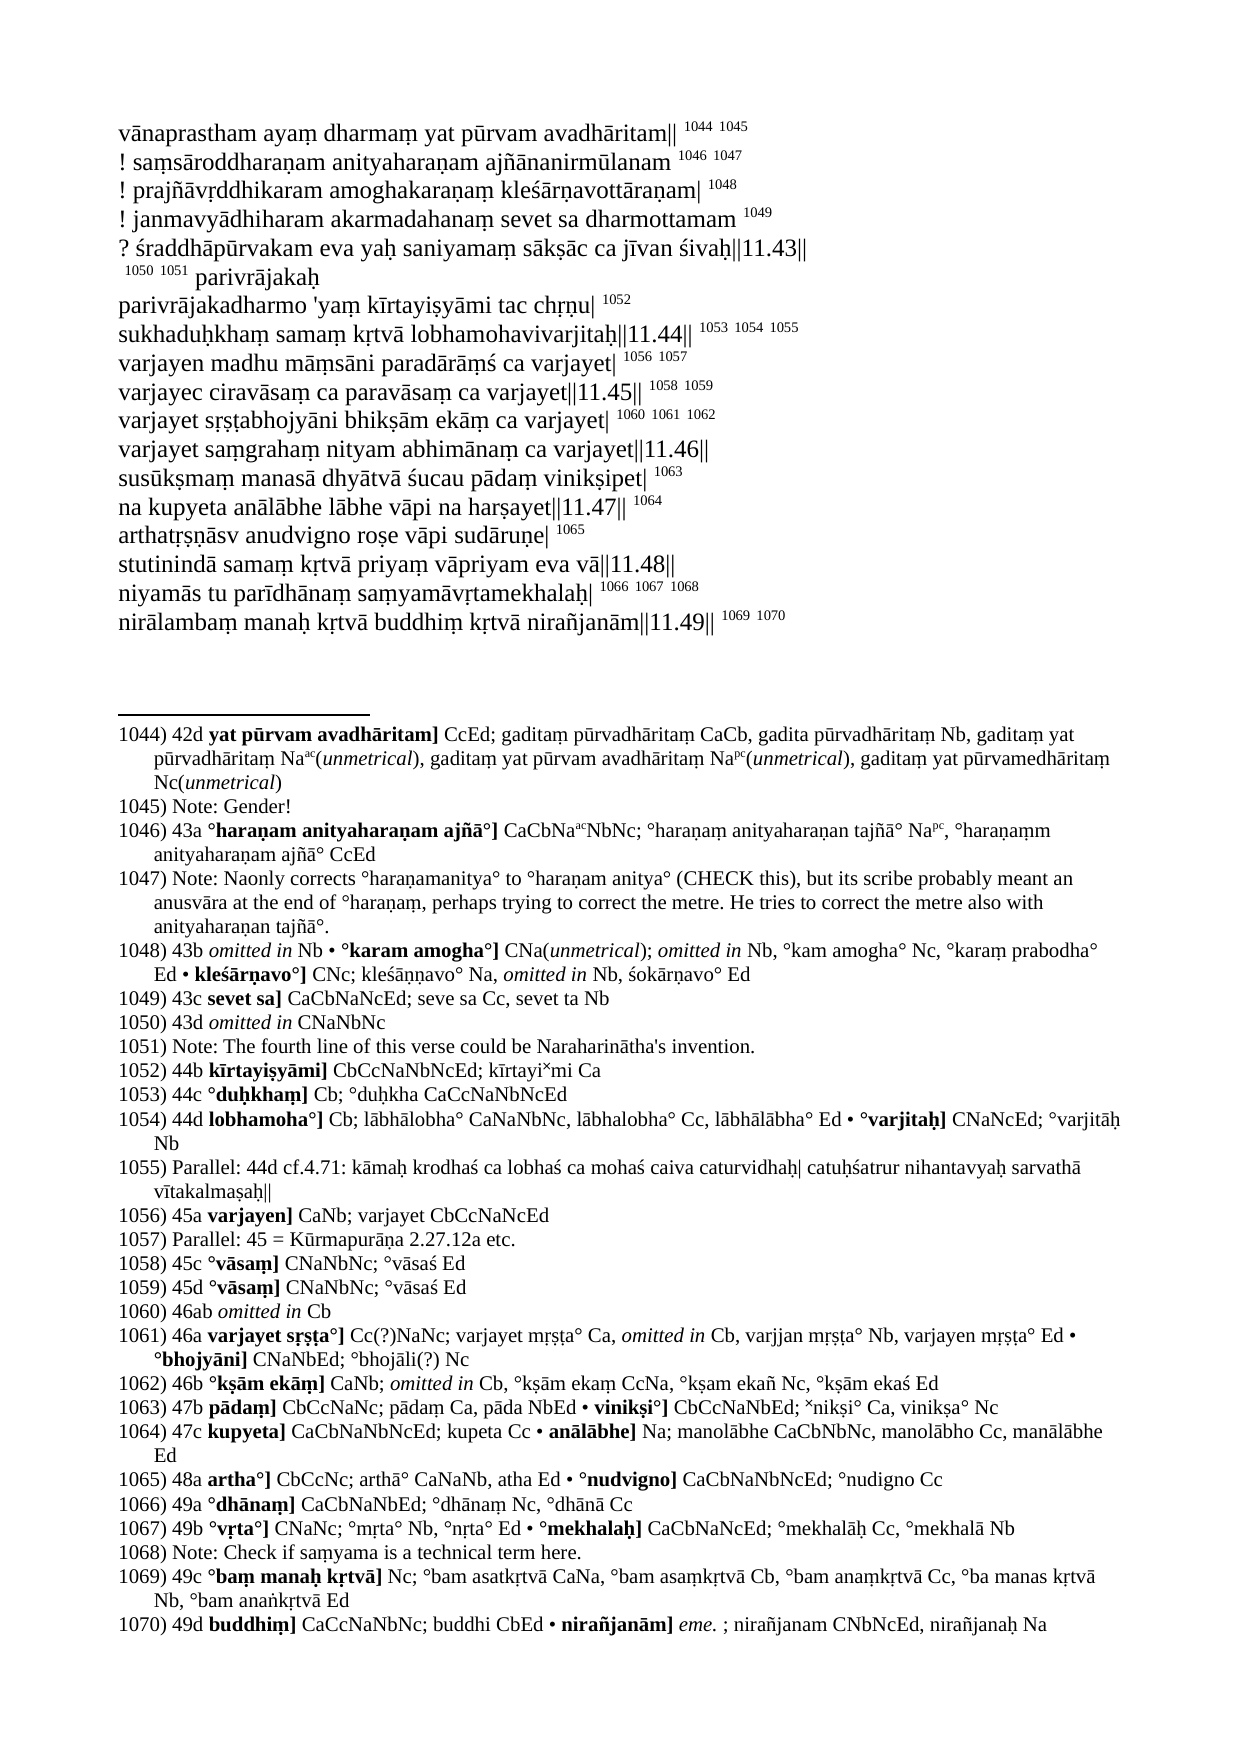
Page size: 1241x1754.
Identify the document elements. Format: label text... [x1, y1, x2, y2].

text ) Parallel: 44d cf.4.71: kāmaḥ krodhaś ca lobhaś ca mohaś caiva caturvidhaḥ| catuḥśatrur nihantavyaḥ sarvathā vītakalmaṣaḥ|| [118, 1154, 1122, 1203]
text ) 43a °haraṇam anityaharaṇam ajñā°] CaCbNaacNbNc; °haraṇaṃ anityaharaṇan tajñā° Napc, °haraṇaṃm anityaharaṇam ajñā° CcEd [118, 818, 1122, 866]
text ) 49d buddhiṃ] CaCcNaNbNc; buddhi CbEd • nirañjanām] eme. ; nirañjanam CNbNcEd, nirañjanaḥ Na [118, 1612, 1122, 1636]
text ) 45a varjayen] CaNb; varjayet CbCcNaNcEd [118, 1203, 1122, 1227]
text arthatṛṣṇāsv anudvigno roṣe vāpi sudāruṇe| [118, 521, 1122, 549]
text na kupyeta anālābhe lābhe vāpi na harṣayet||11.47|| [118, 492, 1122, 521]
text ) 44b kīrtayiṣyāmi] CbCcNaNbNcEd; kīrtayi˟mi Ca [118, 1058, 1122, 1082]
text varjayen madhu māṃsāni paradārāṃś ca varjayet| [118, 348, 1122, 377]
text ) 43b omitted in Nb • °karam amogha°] CNa(unmetrical); omitted in Nb, °kam amogha° Nc, °karaṃ prabodha° Ed • kleśārṇavo°] CNc; kleśāṇṇavo° Na, omitted in Nb, śokārṇavo° Ed [118, 938, 1122, 986]
text ) Note: Gender! [118, 794, 1122, 818]
text ! prajñāvṛddhikaram amoghakaraṇaṃ kleśārṇavottāraṇam| [118, 176, 1122, 204]
text ) 44d lobhamoha°] Cb; lābhālobha° CaNaNbNc, lābhalobha° Cc, lābhālābha° Ed • °varjitaḥ] CNaNcEd; °varjitāḥ Nb [118, 1106, 1122, 1154]
text ) 42d yat pūrvam avadhāritam] CcEd; gaditaṃ pūrvadhāritaṃ CaCb, gadita pūrvadhāritaṃ Nb, gaditaṃ yat pūrvadhāritaṃ Naac(unmetrical), gaditaṃ yat pūrvam avadhāritaṃ Napc(unmetrical), gaditaṃ yat pūrvamedhāritaṃ Nc(unmetrical) [118, 721, 1122, 794]
text sukhaduḥkhaṃ samaṃ kṛtvā lobhamohavivarjitaḥ||11.44|| [118, 319, 1122, 348]
text ) 46ab omitted in Cb [118, 1299, 1122, 1323]
text ) 43c sevet sa] CaCbNaNcEd; seve sa Cc, sevet ta Nb [118, 986, 1122, 1010]
text ) 46b °kṣām ekāṃ] CaNb; omitted in Cb, °kṣām ekaṃ CcNa, °kṣam ekañ Nc, °kṣām ekaś Ed [118, 1371, 1122, 1395]
text ) 47b pādaṃ] CbCcNaNc; pādaṃ Ca, pāda NbEd • vinikṣi°] CbCcNaNbEd; ˟nikṣi° Ca, vinikṣa° Nc [118, 1395, 1122, 1419]
text ) 46a varjayet sṛṣṭa°] Cc(?)NaNc; varjayet mṛṣṭa° Ca, omitted in Cb, varjjan mṛṣṭa° Nb, varjayen mṛṣṭa° Ed • °bhojyāni] CNaNbEd; °bhojāli(?) Nc [118, 1323, 1122, 1371]
text ) Note: Naonly corrects °haraṇamanitya° to °haraṇam anitya° (CHECK this), but its scribe probably meant an anusvāra at the end of °haraṇaṃ, perhaps trying to correct the metre. He tries to correct the metre also with anityaharaṇan tajñā°. [118, 866, 1122, 938]
text ) Parallel: 45 = Kūrmapurāṇa 2.27.12a etc. [118, 1227, 1122, 1251]
text ) Note: The fourth line of this verse could be Naraharinātha's invention. [118, 1034, 1122, 1058]
text ) 49b °vṛta°] CNaNc; °mṛta° Nb, °nṛta° Ed • °mekhalaḥ] CaCbNaNcEd; °mekhalāḥ Cc, °mekhalā Nb [118, 1516, 1122, 1539]
text nirālambaṃ manaḥ kṛtvā buddhiṃ kṛtvā nirañjanām||11.49|| [118, 607, 1122, 636]
text varjayet saṃgrahaṃ nityam abhimānaṃ ca varjayet||11.46|| [118, 434, 1122, 463]
text ) 48a artha°] CbCcNc; arthā° CaNaNb, atha Ed • °nudvigno] CaCbNaNbNcEd; °nudigno Cc [118, 1467, 1122, 1491]
text ? śraddhāpūrvakam eva yaḥ saniyamaṃ sākṣāc ca jīvan śivaḥ||11.43|| [118, 233, 1122, 262]
text parivrājakadharmo 'yaṃ kīrtayiṣyāmi tac chṛṇu| [118, 291, 1122, 319]
text ! saṃsāroddharaṇam anityaharaṇam ajñānanirmūlanam [118, 147, 1122, 176]
text parivrājakaḥ [118, 262, 1122, 291]
text varjayec ciravāsaṃ ca paravāsaṃ ca varjayet||11.45|| [118, 377, 1122, 406]
text ) 43d omitted in CNaNbNc [118, 1010, 1122, 1034]
text ) Note: Check if saṃyama is a technical term here. [118, 1539, 1122, 1564]
text ) 44c °duḥkhaṃ] Cb; °duḥkha CaCcNaNbNcEd [118, 1082, 1122, 1106]
text ) 49c °baṃ manaḥ kṛtvā] Nc; °bam asatkṛtvā CaNa, °bam asaṃkṛtvā Cb, °bam anaṃkṛtvā Cc, °ba manas kṛtvā Nb, °bam anaṅkṛtvā Ed [118, 1564, 1122, 1612]
text varjayet sṛṣṭabhojyāni bhikṣām ekāṃ ca varjayet| [118, 406, 1122, 434]
text ) 45d °vāsaṃ] CNaNbNc; °vāsaś Ed [118, 1275, 1122, 1299]
text ) 49a °dhānaṃ] CaCbNaNbEd; °dhānaṃ Nc, °dhānā Cc [118, 1491, 1122, 1516]
text ) 45c °vāsaṃ] CNaNbNc; °vāsaś Ed [118, 1251, 1122, 1275]
text niyamās tu parīdhānaṃ saṃyamāvṛtamekhalaḥ| [118, 578, 1122, 607]
text vānaprastham ayaṃ dharmaṃ yat pūrvam avadhāritam|| [118, 118, 1122, 147]
text susūkṣmaṃ manasā dhyātvā śucau pādaṃ vinikṣipet| [118, 463, 1122, 492]
text ) 47c kupyeta] CaCbNaNbNcEd; kupeta Cc • anālābhe] Na; manolābhe CaCbNbNc, manolābho Cc, manālābhe Ed [118, 1419, 1122, 1467]
text stutinindā samaṃ kṛtvā priyaṃ vāpriyam eva vā||11.48|| [118, 549, 1122, 578]
text ! janmavyādhiharam akarmadahanaṃ sevet sa dharmottamam [118, 204, 1122, 233]
